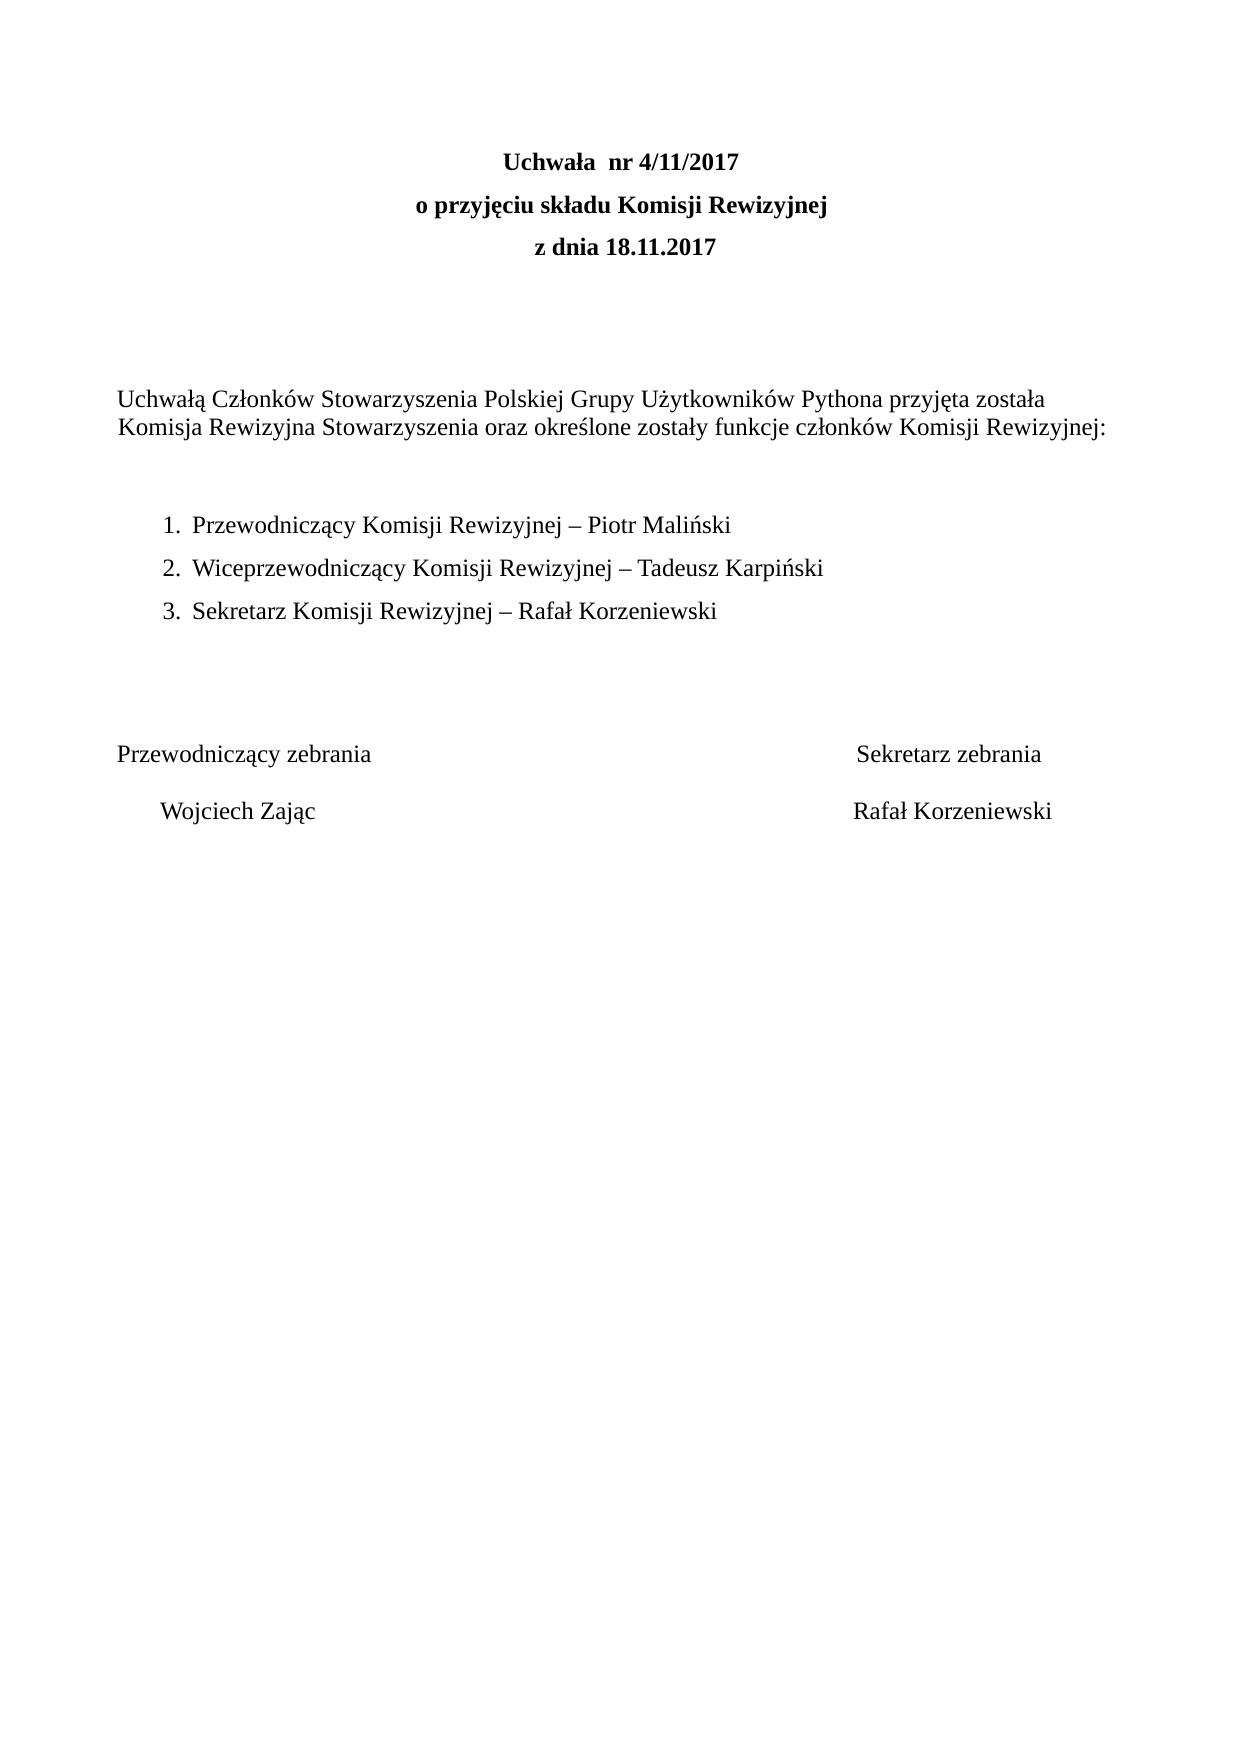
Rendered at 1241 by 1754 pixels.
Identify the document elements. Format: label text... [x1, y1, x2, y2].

text Uchwała nr 4/11/2017 [118, 147, 1124, 176]
list Sekretarz Komisji Rewizyjnej – Rafał Korzeniewski [162, 596, 1122, 625]
text Uchwałą Członków Stowarzyszenia Polskiej Grupy Użytkowników Pythona przyjęta została Komisja Rewizyjna Stowarzyszenia oraz określone zostały funkcje członków Komisji Rewizyjnej: [117, 384, 1122, 441]
text Wojciech Zając Rafał Korzeniewski [117, 796, 1122, 825]
list Wiceprzewodniczący Komisji Rewizyjnej – Tadeusz Karpiński [162, 553, 1122, 582]
text o przyjęciu składu Komisji Rewizyjnej z dnia 18.11.2017 [218, 190, 1032, 260]
text Przewodniczący zebrania Sekretarz zebrania [117, 739, 1122, 768]
list Przewodniczący Komisji Rewizyjnej – Piotr Maliński [162, 510, 1122, 539]
